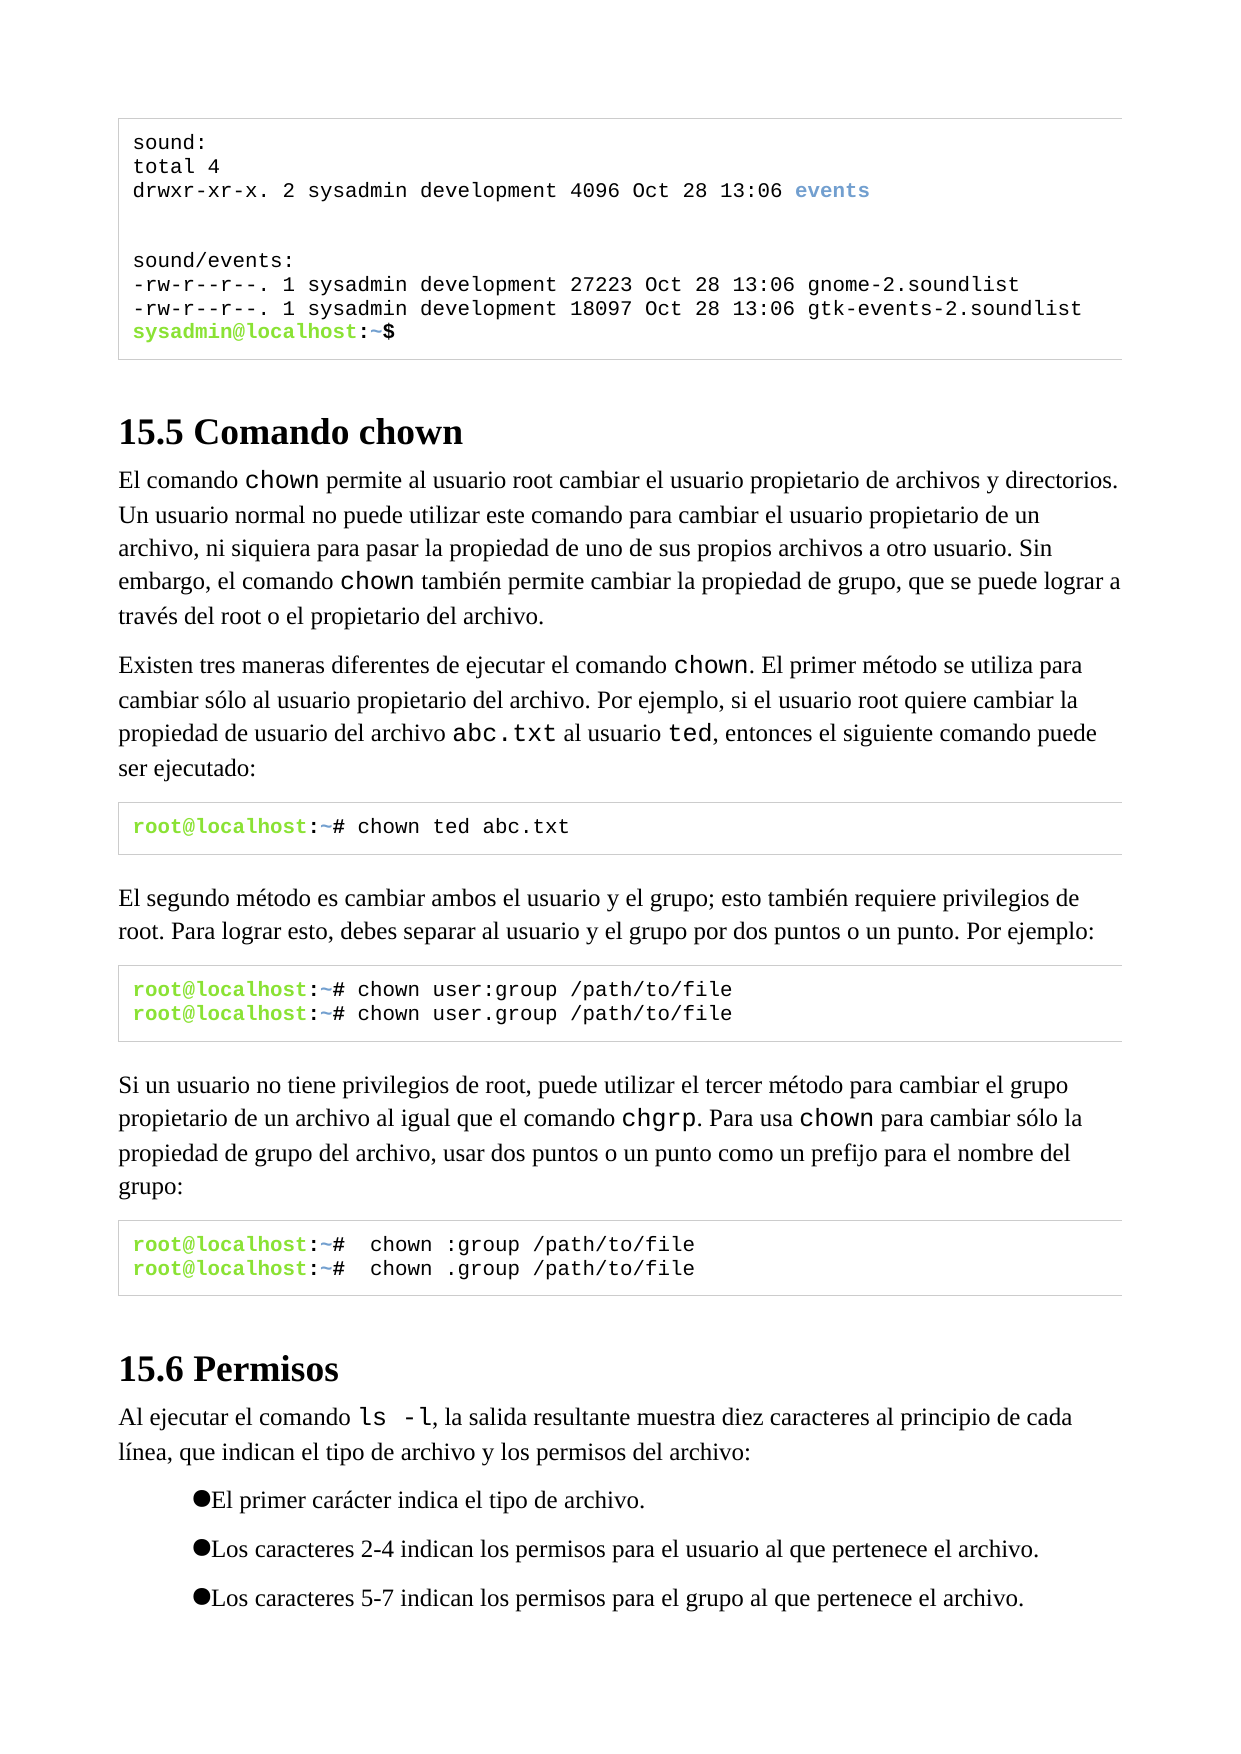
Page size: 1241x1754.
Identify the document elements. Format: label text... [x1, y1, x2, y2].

text Al ejecutar el comando ls -l, la salida resultante muestra diez caracteres al principio de cada línea, que indican el tipo de archivo y los permisos del archivo: [118, 1402, 1122, 1465]
text Existen tres maneras diferentes de ejecutar el comando chown. El primer método se utiliza para cambiar sólo al usuario propietario del archivo. Por ejemplo, si el usuario root quiere cambiar la propiedad de usuario del archivo abc.txt al usuario ted, entonces el siguiente comando puede ser ejecutado: [118, 650, 1122, 782]
text Si un usuario no tiene privilegios de root, puede utilizar el tercer método para cambiar el grupo propietario de un archivo al igual que el comando chgrp. Para usa chown para cambiar sólo la propiedad de grupo del archivo, usar dos puntos o un punto como un prefijo para el nombre del grupo: [118, 1070, 1122, 1200]
text -rw-r--r--. 1 sysadmin development 27223 Oct 28 13:06 gnome-2.soundlist [119, 260, 1122, 284]
text total 4 [119, 142, 1122, 165]
text sound/events: [119, 236, 1122, 260]
text root@localhost:~# chown .group /path/to/file [119, 1244, 1122, 1295]
text El segundo método es cambiar ambos el usuario y el grupo; esto también requiere privilegios de root. Para lograr esto, debes separar al usuario y el grupo por dos puntos o un punto. Por ejemplo: [118, 883, 1122, 945]
text root@localhost:~# chown ted abc.txt [119, 803, 1122, 854]
list El primer carácter indica el tipo de archivo. [118, 1485, 1122, 1514]
text El comando chown permite al usuario root cambiar el usuario propietario de archivos y directorios. Un usuario normal no puede utilizar este comando para cambiar el usuario propietario de un archivo, ni siquiera para pasar la propiedad de uno de sus propios archivos a otro usuario. Sin embargo, el comando chown también permite cambiar la propiedad de grupo, que se puede lograr a través del root o el propietario del archivo. [118, 465, 1122, 630]
text drwxr-xr-x. 2 sysadmin development 4096 Oct 28 13:06 events [119, 165, 1122, 203]
text -rw-r--r--. 1 sysadmin development 18097 Oct 28 13:06 gtk-events-2.soundlist [119, 284, 1122, 307]
list Los caracteres 5-7 indican los permisos para el grupo al que pertenece el archivo. [118, 1583, 1122, 1611]
list Los caracteres 2-4 indican los permisos para el usuario al que pertenece el archivo. [118, 1534, 1122, 1563]
subtitle 15.6 Permisos [118, 1346, 1122, 1389]
subtitle 15.5 Comando chown [118, 409, 1122, 453]
text root@localhost:~# chown user.group /path/to/file [119, 989, 1122, 1041]
text root@localhost:~# chown user:group /path/to/file [119, 966, 1122, 989]
text sysadmin@localhost:~$ [119, 307, 1122, 359]
text sound: [119, 119, 1122, 142]
text root@localhost:~# chown :group /path/to/file [119, 1221, 1122, 1244]
